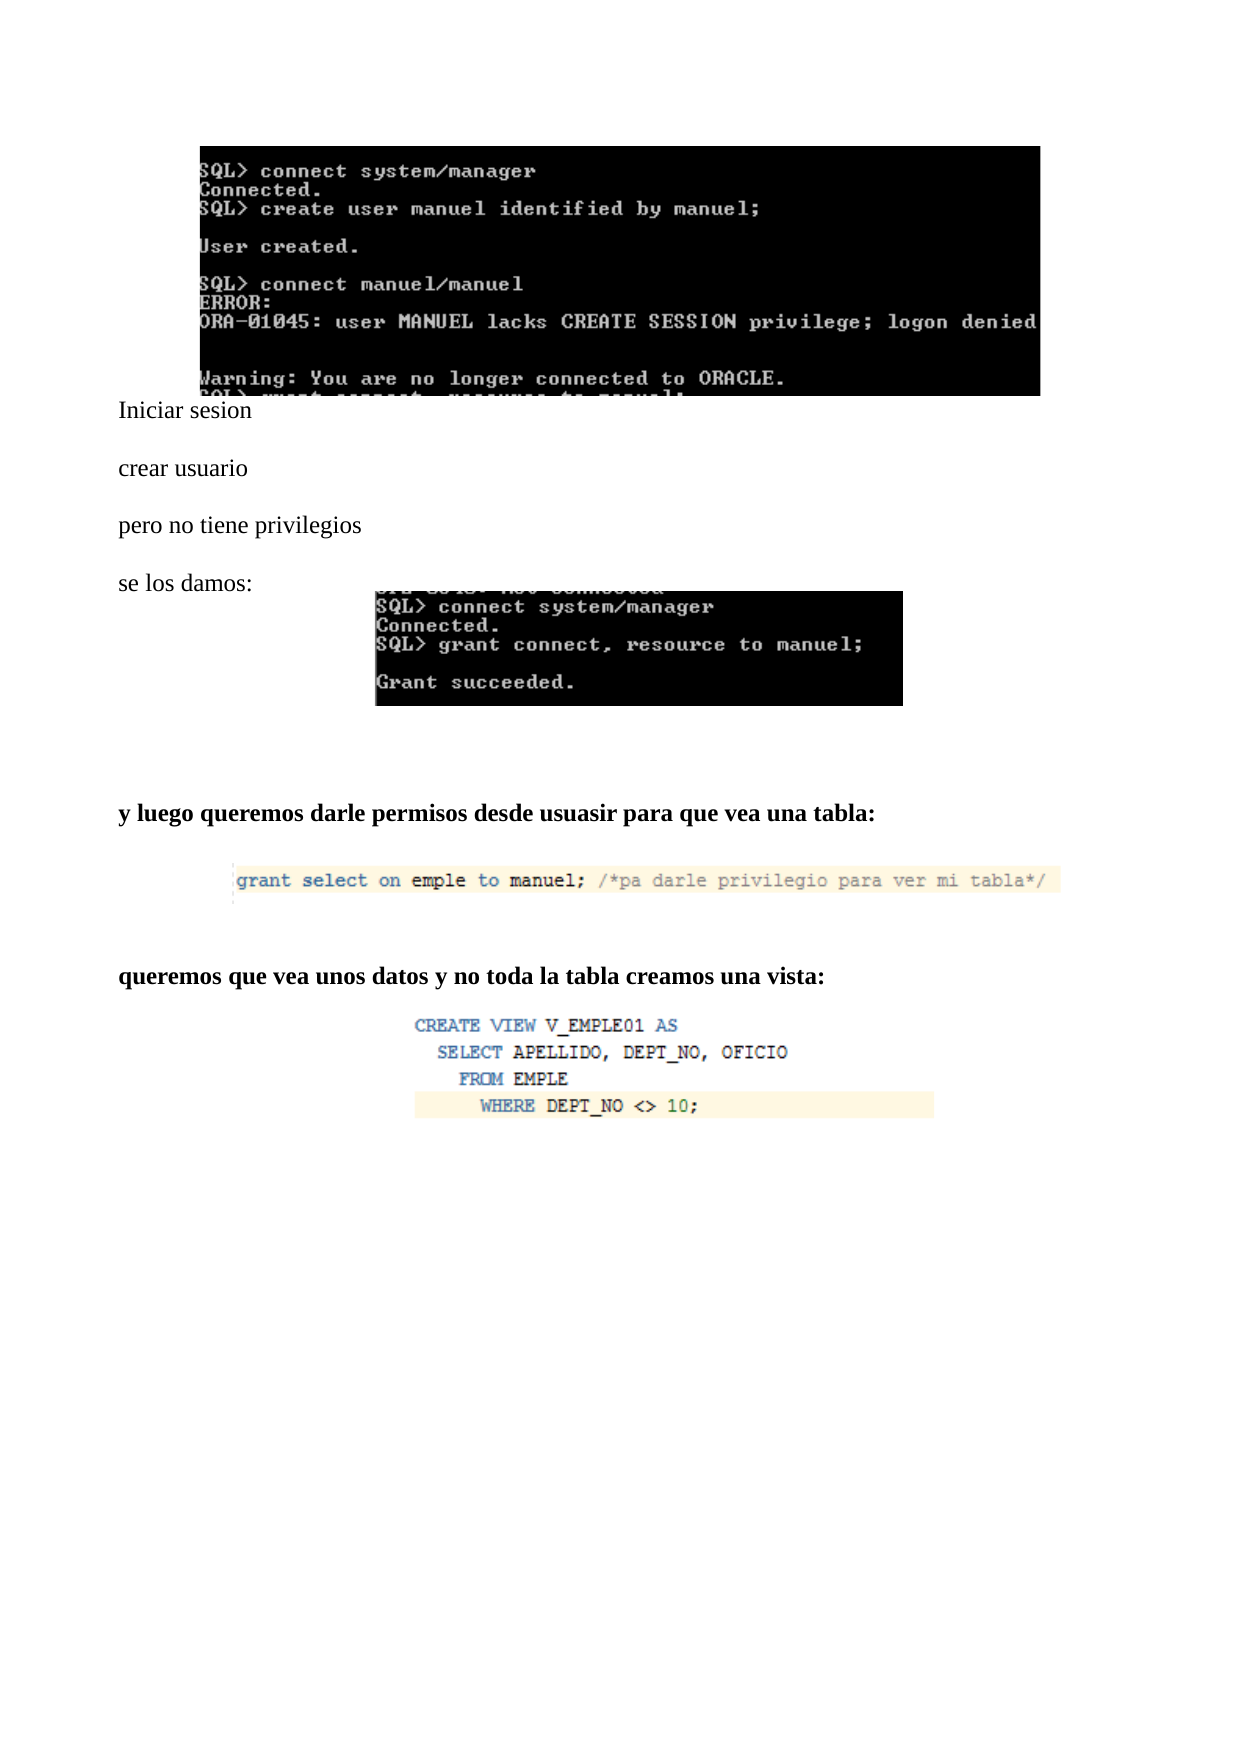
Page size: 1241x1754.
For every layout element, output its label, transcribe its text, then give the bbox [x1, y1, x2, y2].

picture [232, 863, 1061, 904]
picture [374, 591, 903, 706]
picture [199, 146, 1041, 396]
text Iniciar sesion [118, 147, 1122, 424]
text crear usuario [118, 453, 1122, 482]
picture [412, 1002, 935, 1142]
text y luego queremos darle permisos desde usuasir para que vea una tabla: [118, 798, 1122, 827]
text queremos que vea unos datos y no toda la tabla creamos una vista: [118, 961, 1122, 990]
text se los damos: [118, 568, 1122, 597]
text pero no tiene privilegios [118, 510, 1122, 539]
